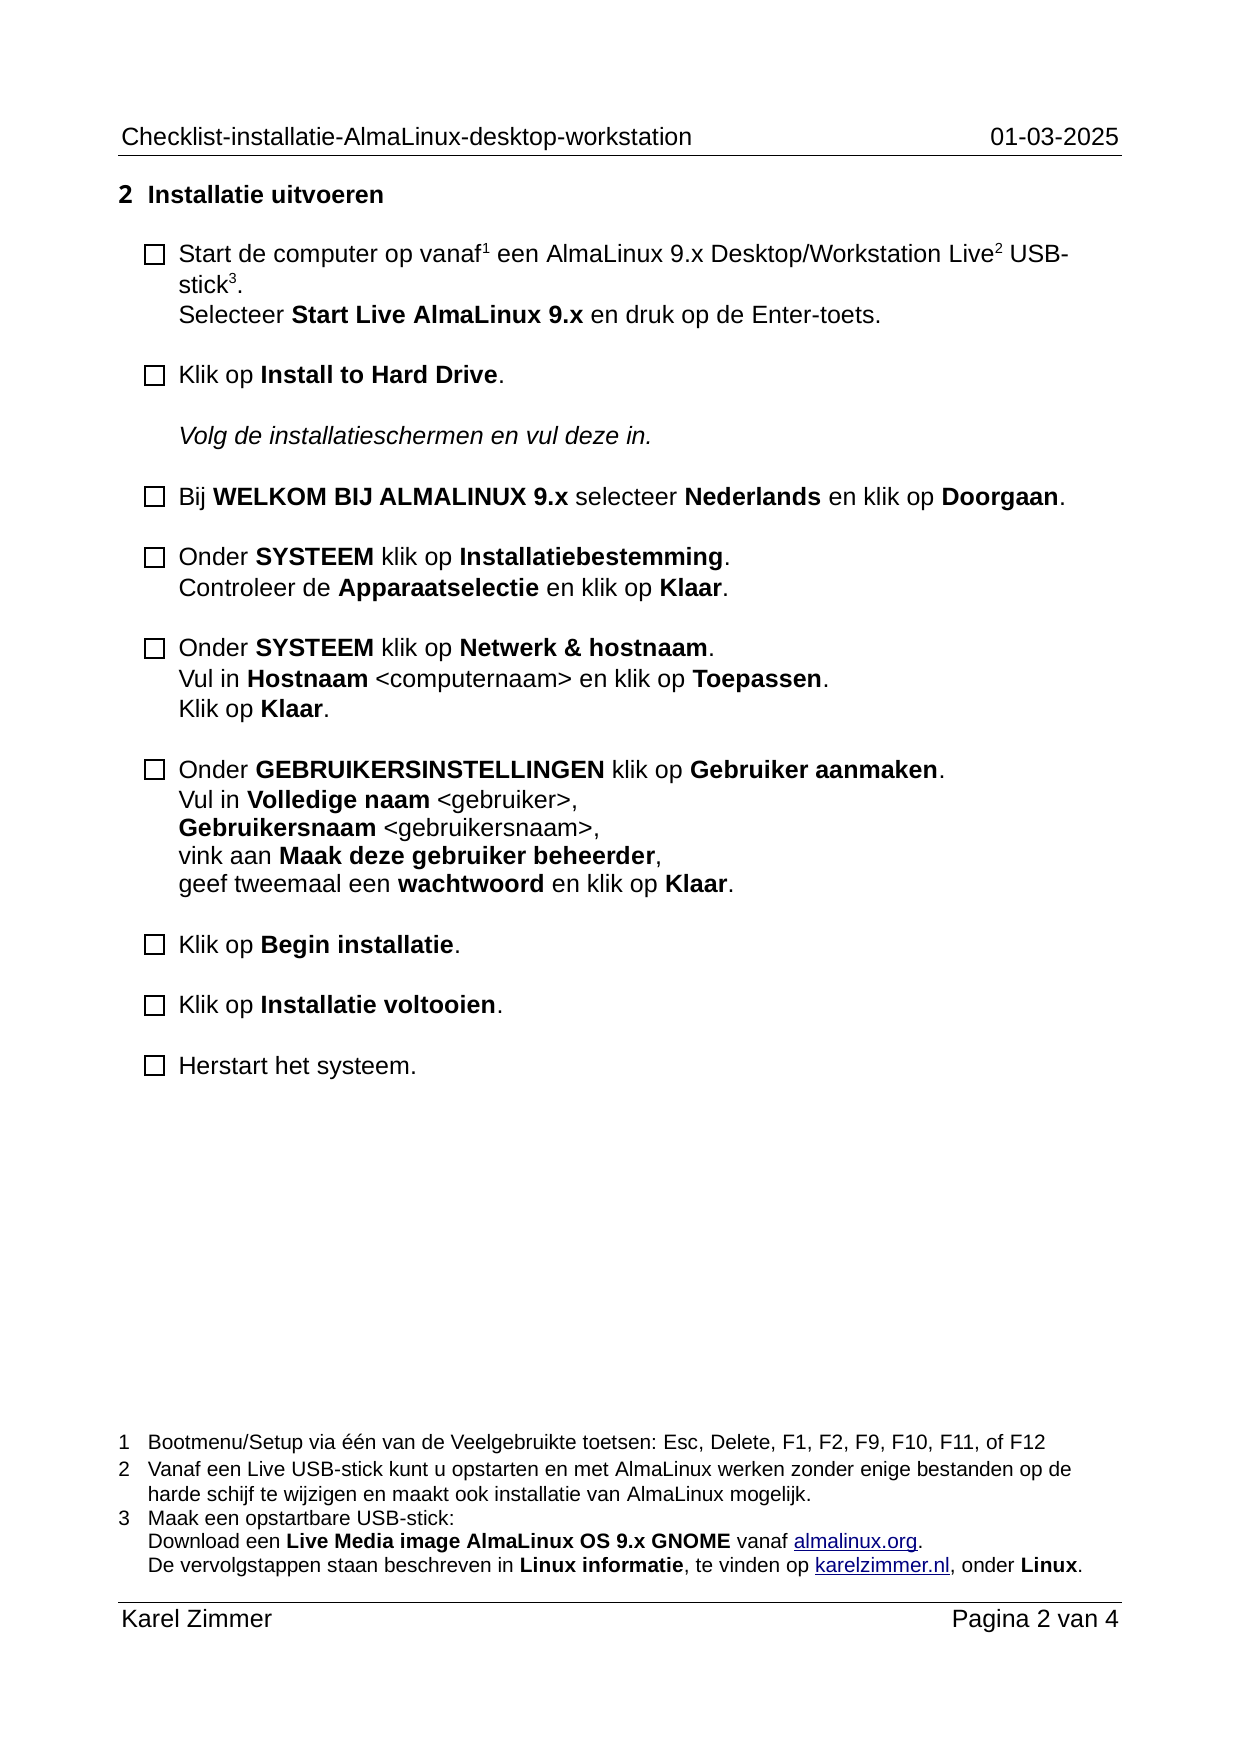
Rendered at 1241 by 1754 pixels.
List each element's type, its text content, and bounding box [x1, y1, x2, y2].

table_cell Klik op Installatie voltooien. [177, 990, 1122, 1020]
table_cell [177, 603, 1122, 633]
table_cell [118, 391, 142, 421]
table_cell [142, 269, 177, 300]
table_cell [142, 330, 177, 360]
table_cell Klik op Install to Hard Drive. [177, 360, 1122, 391]
table_cell [118, 694, 142, 724]
table_cell Onder SYSTEEM klik op Installatiebestemming. [177, 542, 1122, 572]
table_cell [118, 754, 142, 785]
table_cell Onder SYSTEEM klik op Netwerk & hostnaam. [177, 633, 1122, 663]
table_cell Vul in Volledige naam <gebruiker>, Gebruikersnaam <gebruikersnaam>, vink aan Maak deze gebruiker beheerder, geef tweemaal een wachtwoord en klik op Klaar. [177, 785, 1122, 899]
table_cell Selecteer Start Live AlmaLinux 9.x en druk op de Enter-toets. [177, 300, 1122, 330]
table_cell [142, 1020, 177, 1051]
table_cell [177, 451, 1122, 482]
table_cell Onder GEBRUIKERSINSTELLINGEN klik op Gebruiker aanmaken. [177, 754, 1122, 785]
list Installatie uitvoeren [118, 177, 1122, 211]
table_cell [118, 512, 142, 542]
table_cell [118, 899, 142, 929]
table_cell [118, 421, 142, 451]
table_header Start de computer op vanaf een AlmaLinux 9.x Desktop/Workstation Live USB- [177, 239, 1122, 269]
table_cell [118, 603, 142, 633]
table_cell [118, 330, 142, 360]
table_cell [118, 269, 142, 300]
table_cell [142, 542, 177, 572]
table_cell [142, 899, 177, 929]
table_cell [142, 960, 177, 990]
table_cell [177, 1020, 1122, 1051]
table_cell [177, 724, 1122, 754]
table_cell [118, 664, 142, 694]
table_cell Volg de installatieschermen en vul deze in. [177, 421, 1122, 451]
table_cell [142, 360, 177, 391]
table_header [142, 239, 177, 269]
table_cell [118, 633, 142, 663]
table_cell Herstart het systeem. [177, 1051, 1122, 1081]
table_cell Vul in Hostnaam <computernaam> en klik op Toepassen. [177, 664, 1122, 694]
table_cell [118, 573, 142, 603]
table_cell [118, 300, 142, 330]
table_cell Bij WELKOM BIJ ALMALINUX 9.x selecteer Nederlands en klik op Doorgaan. [177, 482, 1122, 512]
table_cell [118, 785, 142, 899]
table_cell [142, 603, 177, 633]
table_cell Klik op Begin installatie. [177, 929, 1122, 960]
table_cell [142, 573, 177, 603]
table_cell [118, 451, 142, 482]
table_header [118, 239, 142, 269]
table_cell [142, 929, 177, 960]
table_cell [142, 512, 177, 542]
table_cell [142, 785, 177, 899]
table_cell [118, 542, 142, 572]
table_cell [142, 724, 177, 754]
table_cell Controleer de Apparaatselectie en klik op Klaar. [177, 573, 1122, 603]
table_cell [177, 960, 1122, 990]
table_cell stick. [177, 269, 1122, 300]
table_cell [118, 482, 142, 512]
table_cell Klik op Klaar. [177, 694, 1122, 724]
table_cell [177, 330, 1122, 360]
table_cell [177, 391, 1122, 421]
table_cell [177, 512, 1122, 542]
table_cell [118, 960, 142, 990]
table_cell [142, 300, 177, 330]
table_cell [177, 899, 1122, 929]
table_cell [142, 421, 177, 451]
table_cell [142, 482, 177, 512]
table_cell [142, 754, 177, 785]
table_cell [118, 1051, 142, 1081]
table_cell [118, 1020, 142, 1051]
table_cell [142, 990, 177, 1020]
table_cell [142, 1051, 177, 1081]
table_cell [118, 724, 142, 754]
table_cell [118, 990, 142, 1020]
table_cell [142, 633, 177, 663]
table_cell [142, 391, 177, 421]
table_cell [118, 929, 142, 960]
table_cell [142, 694, 177, 724]
table_cell [118, 360, 142, 391]
table_cell [142, 451, 177, 482]
table_cell [142, 664, 177, 694]
